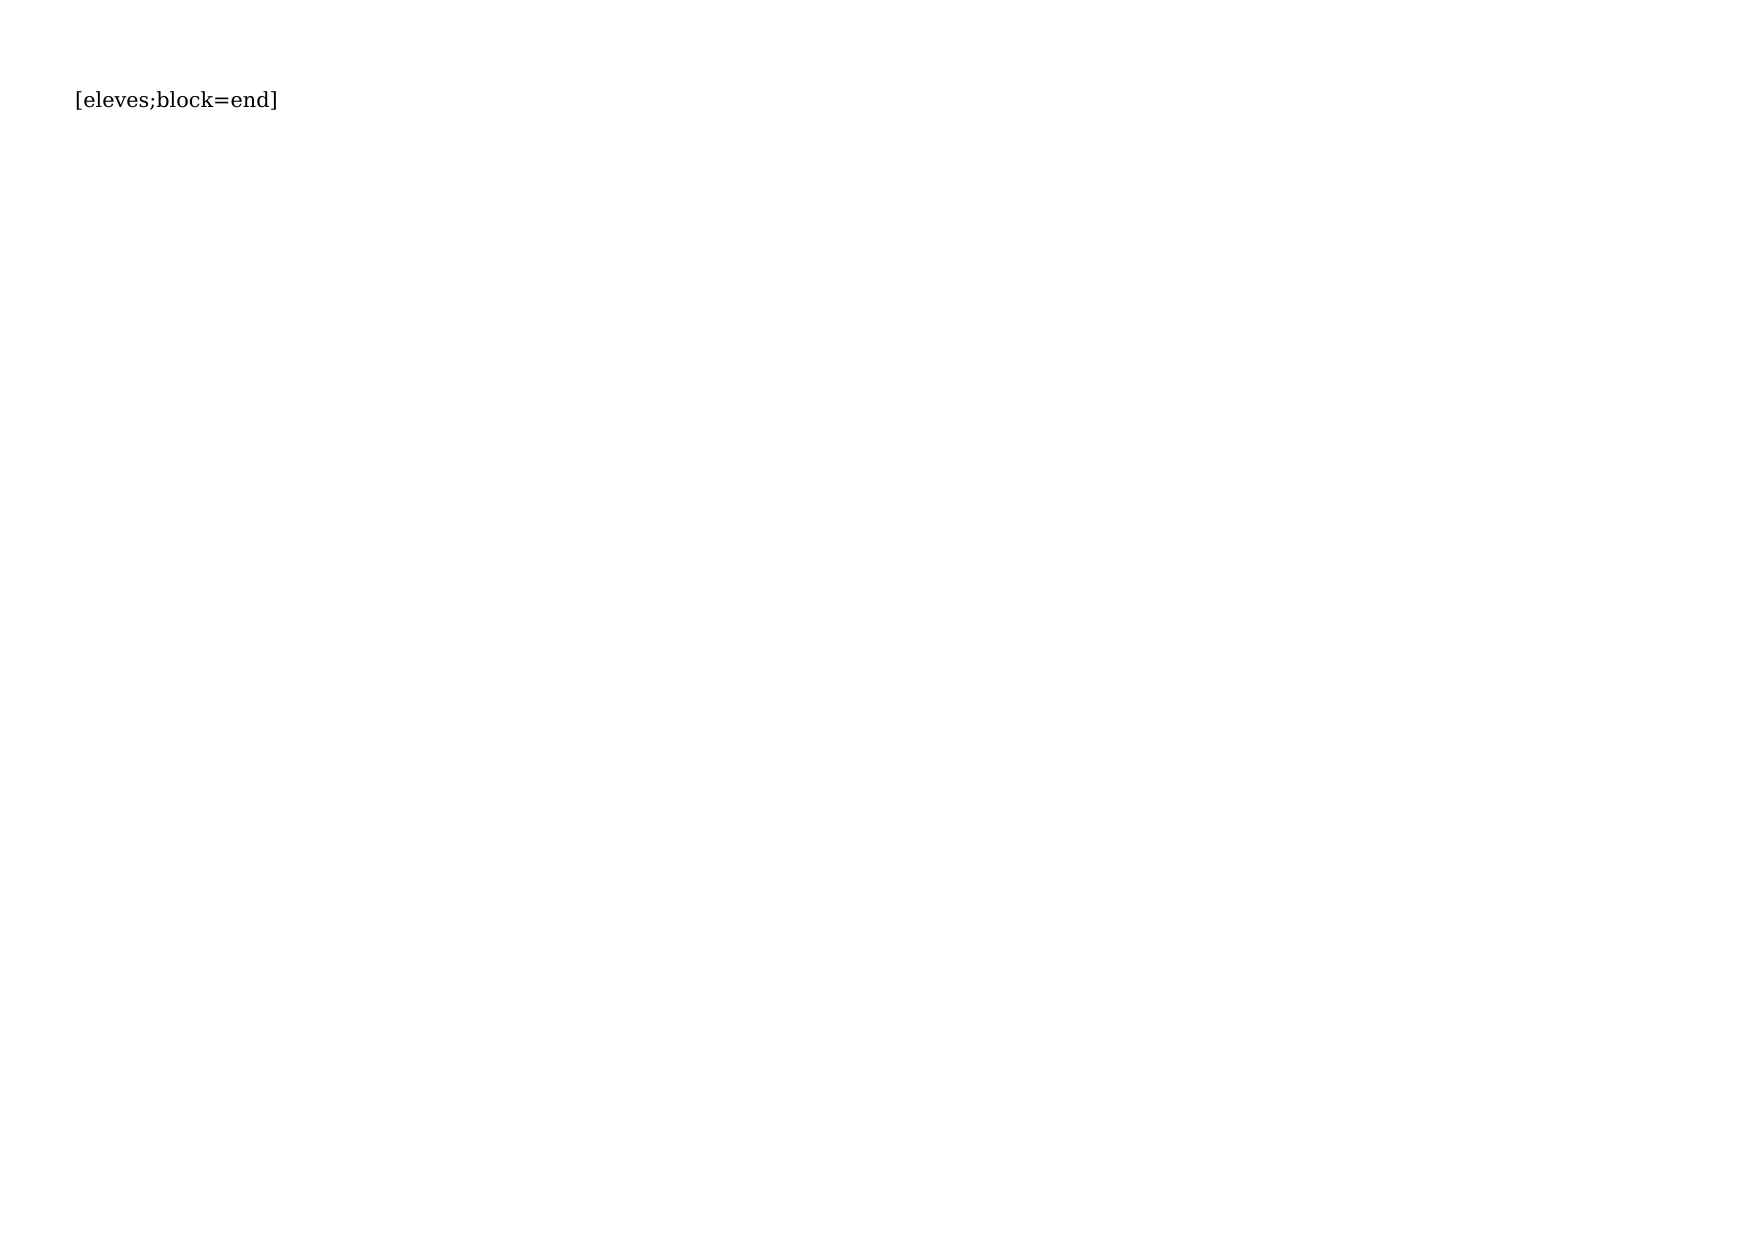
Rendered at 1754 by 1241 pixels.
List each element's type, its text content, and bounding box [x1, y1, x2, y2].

text [eleves;block=end] [75, 88, 826, 113]
